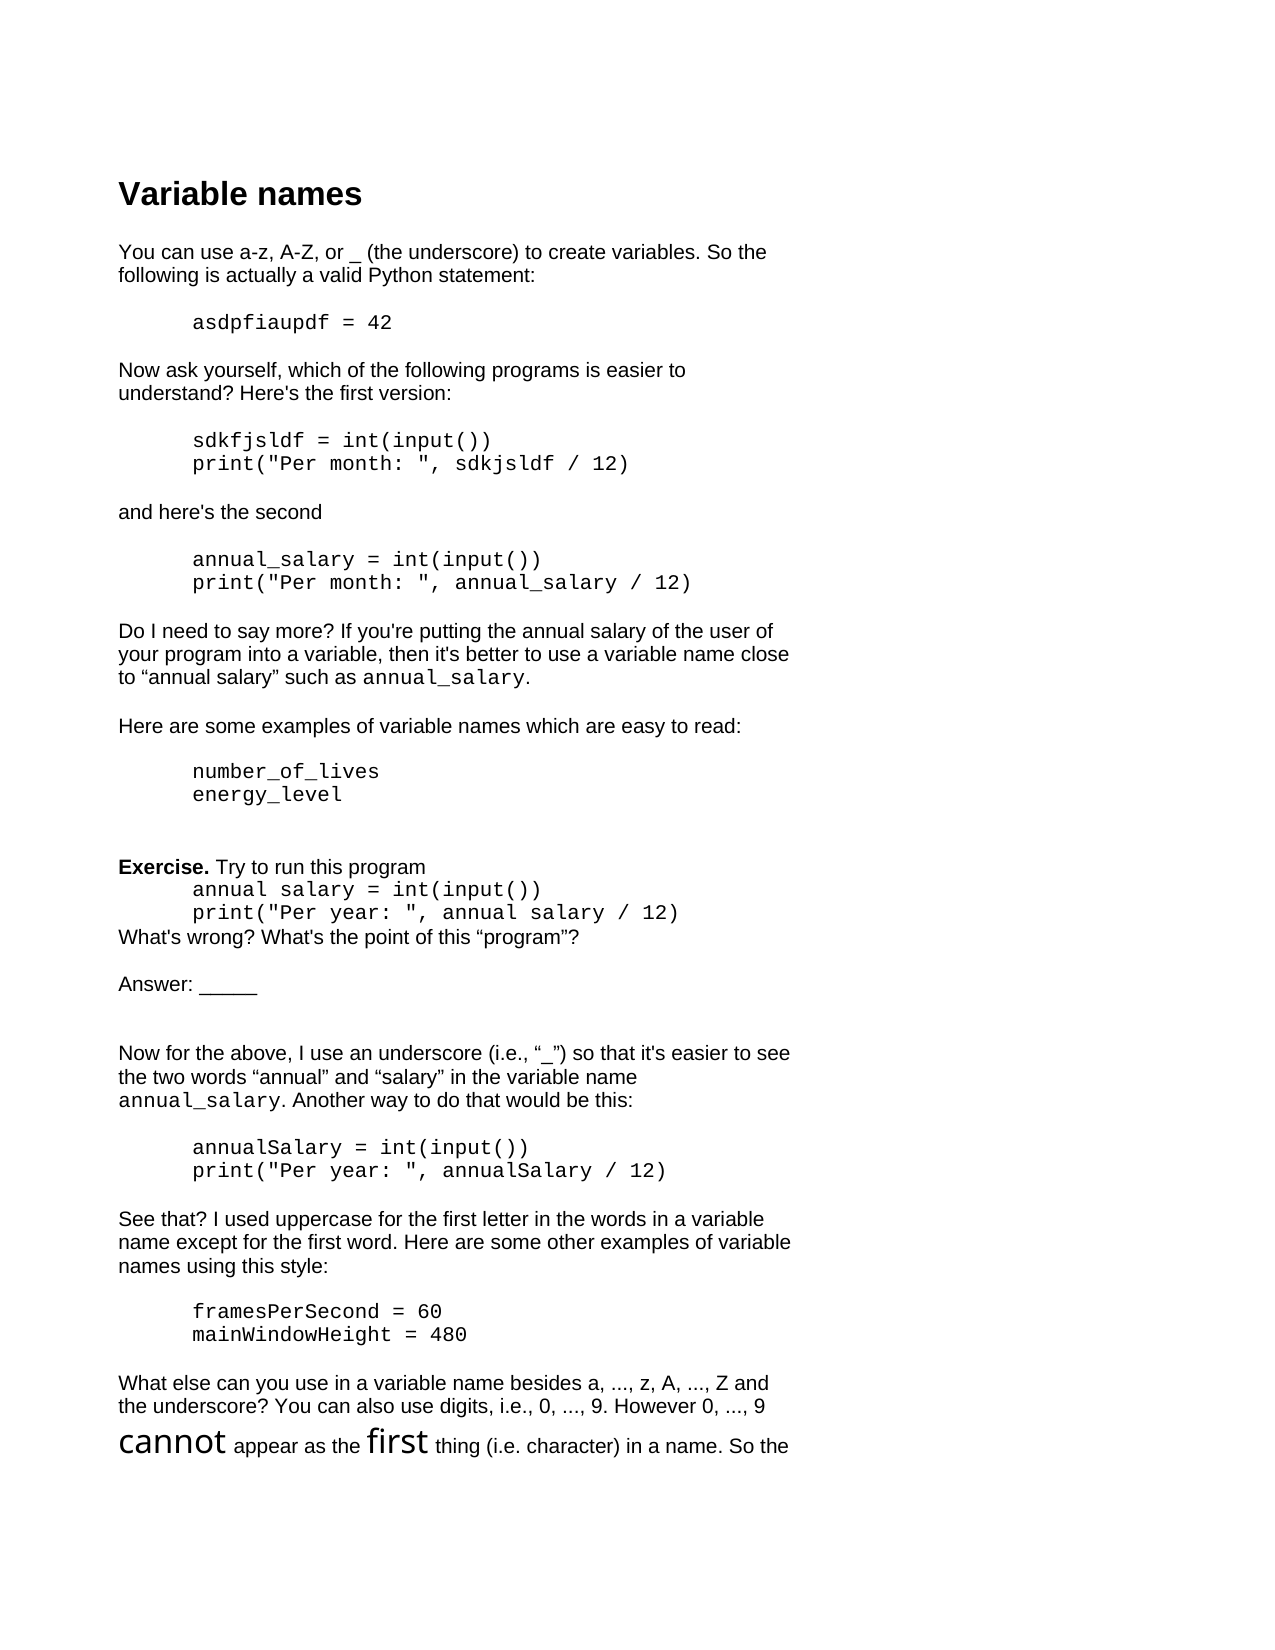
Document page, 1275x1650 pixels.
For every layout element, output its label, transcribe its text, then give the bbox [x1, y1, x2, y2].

text and here's the second [118, 501, 793, 524]
text print("Per year: ", annual salary / 12) [118, 902, 793, 926]
text What's wrong? What's the point of this “program”? [118, 926, 793, 949]
text framesPerSecond = 60 [118, 1301, 793, 1324]
text See that? I used uppercase for the first letter in the words in a variable name except for the first word. Here are some other examples of variable names using this style: [118, 1208, 793, 1277]
text Now ask yourself, which of the following programs is easier to understand? Here's the first version: [118, 358, 793, 405]
text annual salary = int(input()) [118, 878, 793, 902]
text asdpfiaupdf = 42 [118, 310, 793, 335]
text number_of_lives [118, 761, 793, 784]
text print("Per month: ", sdkjsldf / 12) [118, 453, 793, 477]
text Exercise. Try to run this program [118, 855, 793, 878]
text energy_level [118, 784, 793, 808]
text annual_salary = int(input()) [118, 547, 793, 572]
text Do I need to say more? If you're putting the annual salary of the user of your program into a variable, then it's better to use a variable name close to “annual salary” such as annual_salary. [118, 619, 793, 691]
text Now for the above, I use an underscore (i.e., “_”) so that it's easier to see the two words “annual” and “salary” in the variable name annual_salary. Another way to do that would be this: [118, 1042, 793, 1113]
text mainWindowHeight = 480 [118, 1324, 793, 1348]
text Answer: _____ [118, 972, 793, 996]
text What else can you use in a variable name besides a, ..., z, A, ..., Z and the underscore? You can also use digits, i.e., 0, ..., 9. However 0, ..., 9 cannot appear as the first thing (i.e. character) in a name. So the [118, 1372, 793, 1463]
text Variable names [118, 175, 793, 213]
text sdkfjsldf = int(input()) [118, 428, 793, 453]
text You can use a-z, A-Z, or _ (the underscore) to create variables. So the following is actually a valid Python statement: [118, 241, 793, 287]
text print("Per month: ", annual_salary / 12) [118, 572, 793, 596]
text print("Per year: ", annualSalary / 12) [118, 1160, 793, 1184]
text annualSalary = int(input()) [118, 1137, 793, 1160]
text Here are some examples of variable names which are easy to read: [118, 714, 793, 737]
